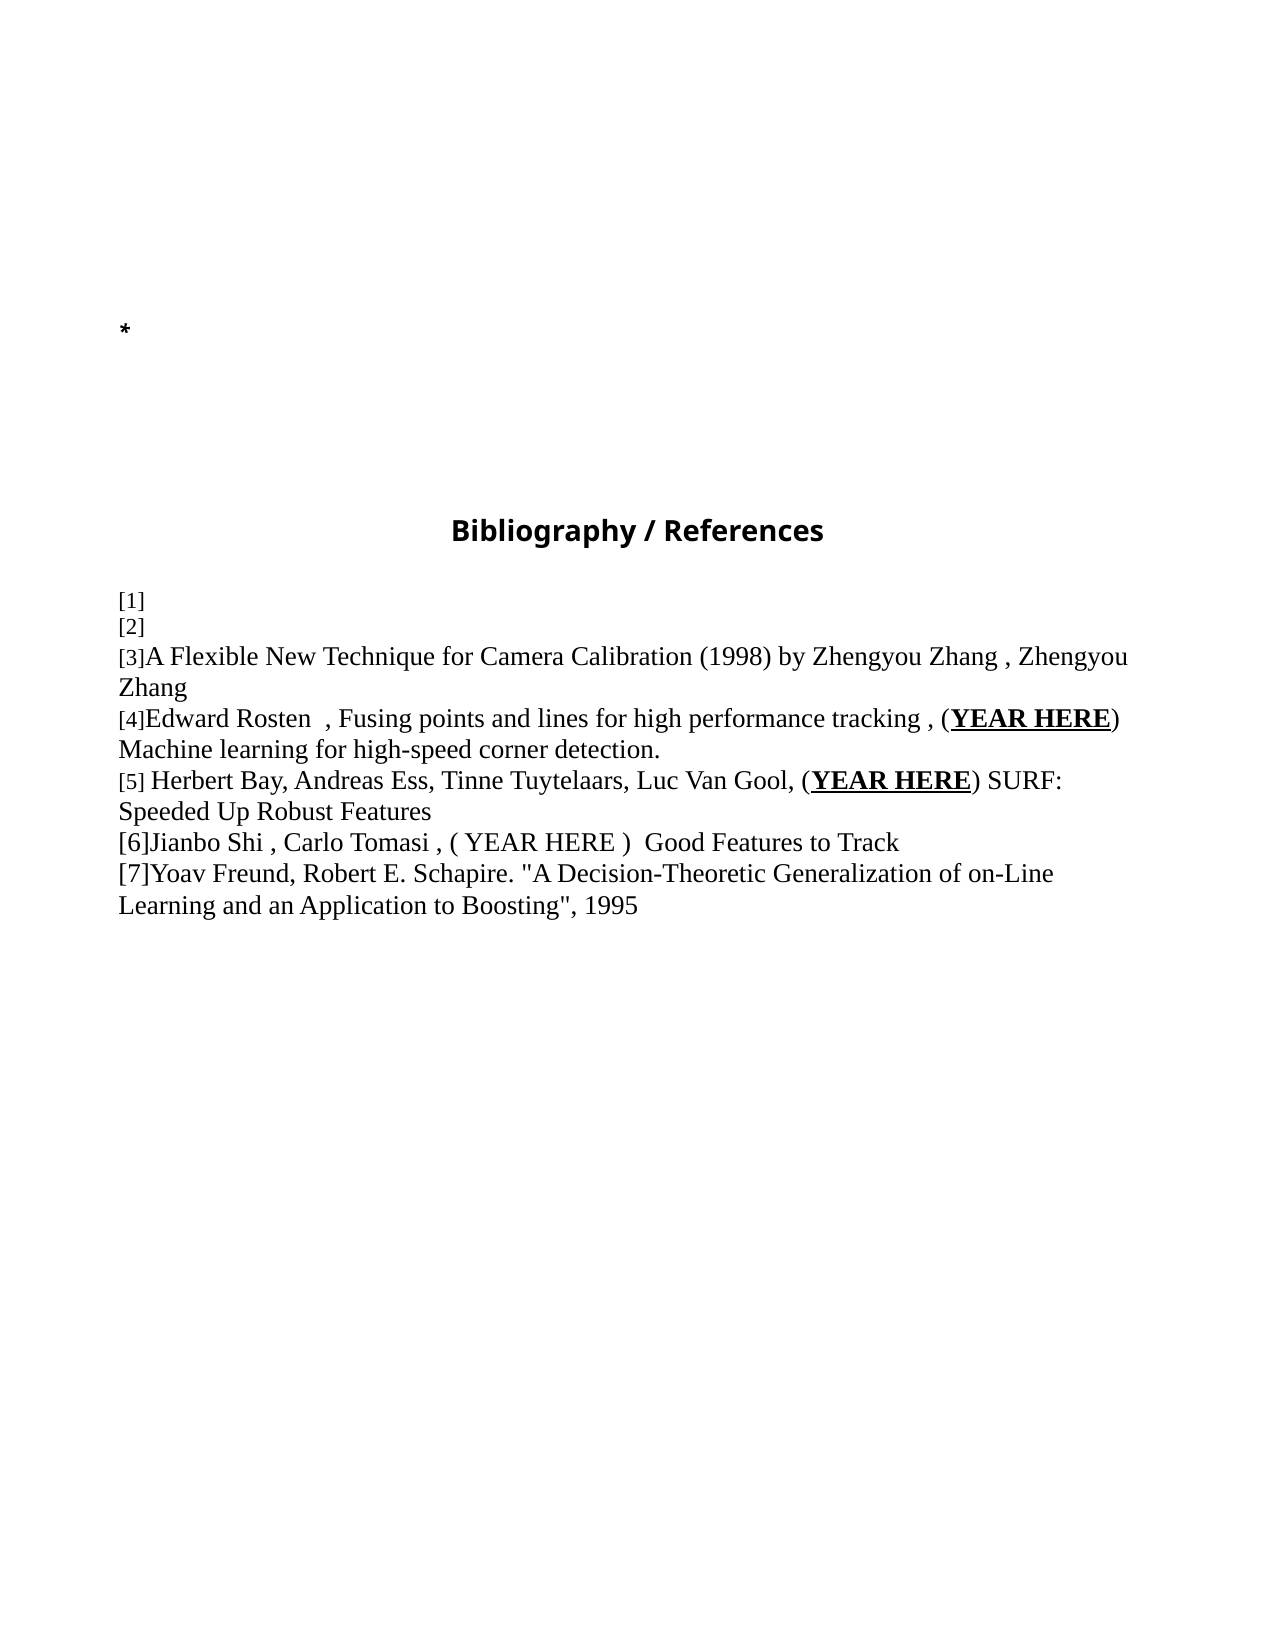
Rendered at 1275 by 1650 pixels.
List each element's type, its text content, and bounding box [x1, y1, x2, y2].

text [7]Yoav Freund, Robert E. Schapire. "A Decision-Theoretic Generalization of on-Line Learning and an Application to Boosting", 1995 [118, 858, 1157, 920]
text [3]A Flexible New Technique for Camera Calibration (1998) by Zhengyou Zhang , Zhengyou Zhang [118, 639, 1157, 702]
text * [118, 317, 1157, 346]
text [2] [118, 613, 1157, 639]
text Bibliography / References [118, 510, 1157, 550]
text [6]Jianbo Shi , Carlo Tomasi , ( YEAR HERE ) Good Features to Track [118, 826, 1157, 858]
text [5] Herbert Bay, Andreas Ess, Tinne Tuytelaars, Luc Van Gool, (YEAR HERE) SURF: Speeded Up Robust Features [118, 764, 1157, 826]
text [1] [118, 587, 1157, 613]
text [4]Edward Rosten , Fusing points and lines for high performance tracking , (YEAR HERE) Machine learning for high-speed corner detection. [118, 702, 1157, 764]
